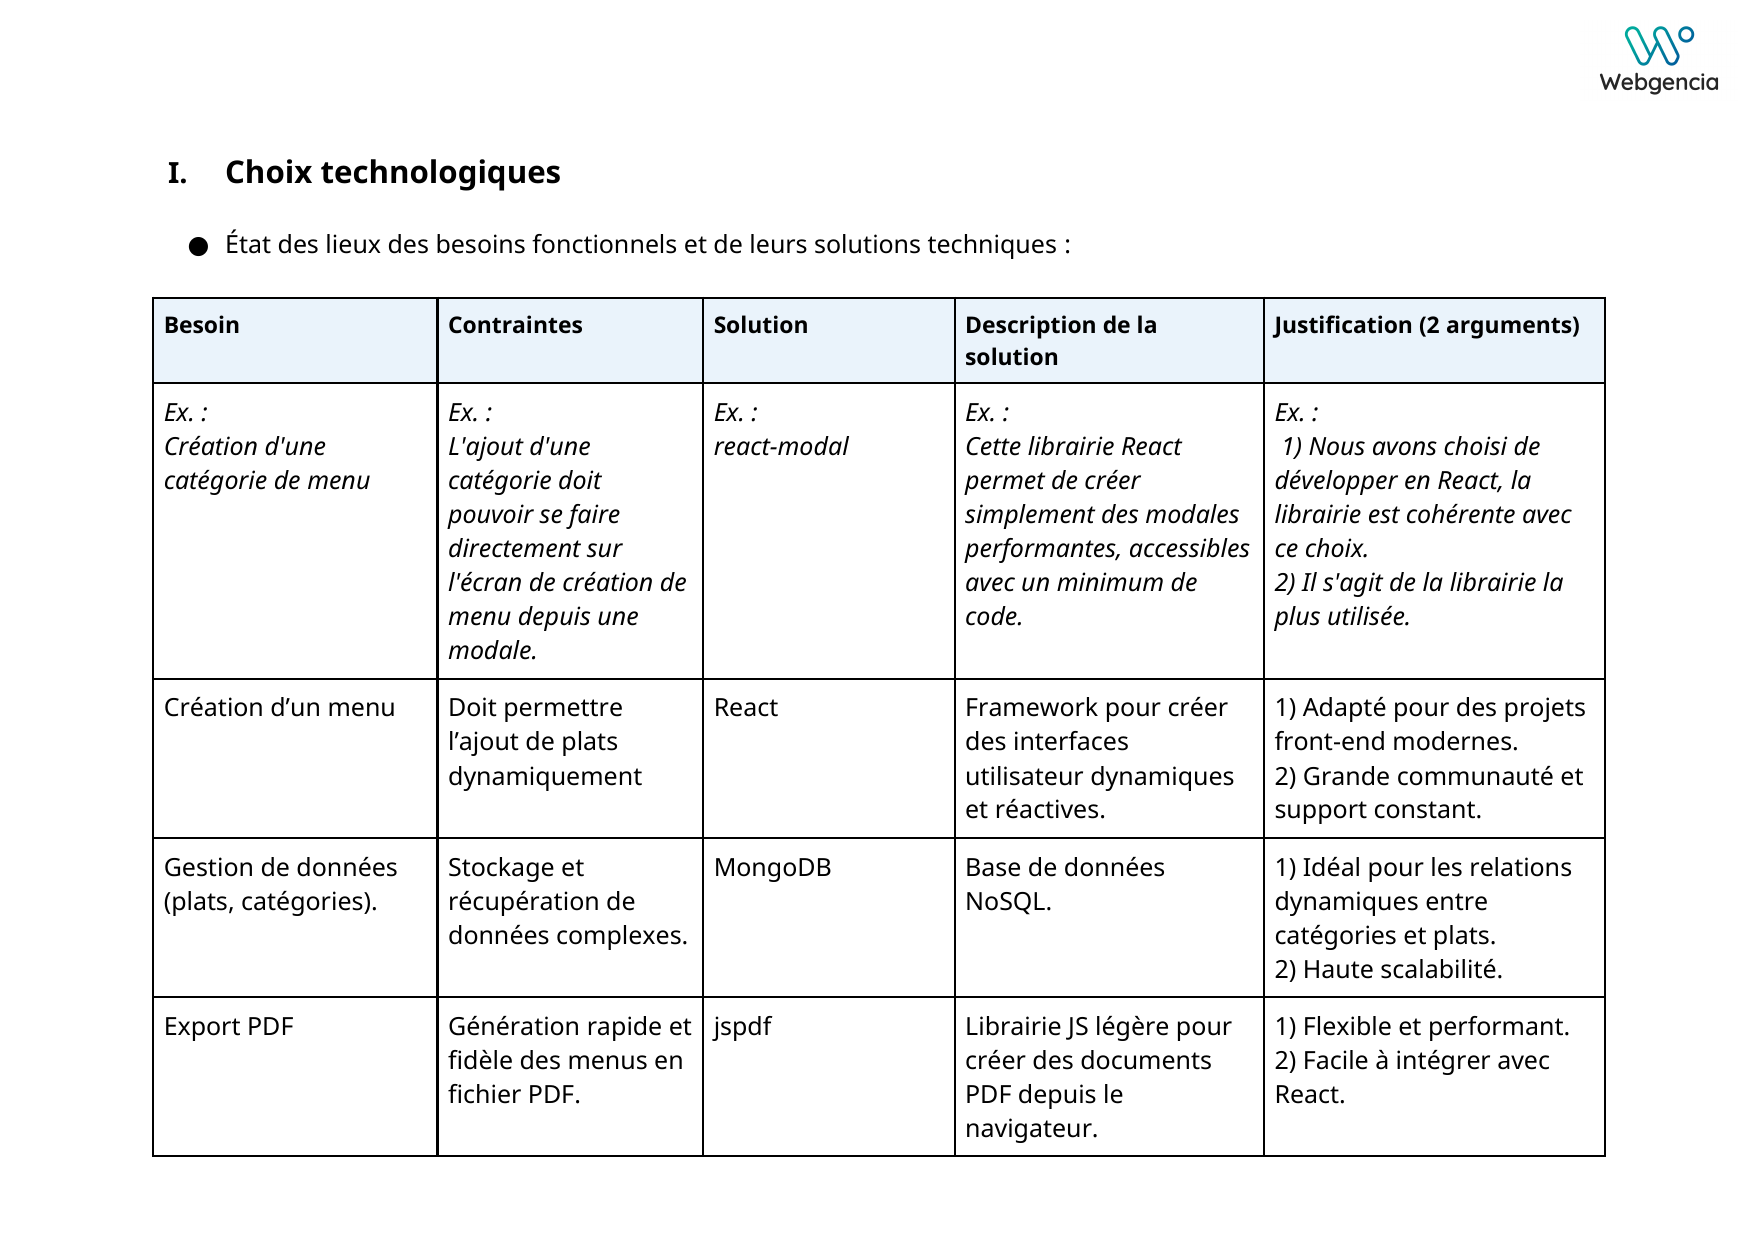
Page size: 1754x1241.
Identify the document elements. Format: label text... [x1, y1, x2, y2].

table_cell Export PDF [154, 998, 436, 1155]
table_cell MongoDB [704, 839, 954, 996]
table_cell Ex. : react-modal [704, 384, 954, 677]
table_cell Framework pour créer des interfaces utilisateur dynamiques et réactives. [956, 680, 1263, 837]
table_cell 1) Flexible et performant. 2) Facile à intégrer avec React. [1265, 998, 1604, 1155]
table_cell Gestion de données (plats, catégories). [154, 839, 436, 996]
table_header Besoin [154, 299, 436, 382]
table_cell Librairie JS légère pour créer des documents PDF depuis le navigateur. [956, 998, 1263, 1155]
table_header Description de la solution [956, 299, 1263, 382]
table_cell 1) Adapté pour des projets front-end modernes. 2) Grande communauté et support constant. [1265, 680, 1604, 837]
table_header Justification (2 arguments) [1265, 299, 1604, 382]
table_header Contraintes [439, 299, 702, 382]
table_cell jspdf [704, 998, 954, 1155]
table_cell Stockage et récupération de données complexes. [439, 839, 702, 996]
table_cell Ex. : 1) Nous avons choisi de développer en React, la librairie est cohérente avec ce choix. 2) Il s'agit de la librairie la plus utilisée. [1265, 384, 1604, 677]
table_cell Doit permettre l’ajout de plats dynamiquement [439, 680, 702, 837]
table_cell Ex. : Création d'une catégorie de menu [154, 384, 436, 677]
table_cell React [704, 680, 954, 837]
table_cell Ex. : L'ajout d'une catégorie doit pouvoir se faire directement sur l'écran de création de menu depuis une modale. [439, 384, 702, 677]
table_cell Génération rapide et fidèle des menus en fichier PDF. [439, 998, 702, 1155]
table_cell Base de données NoSQL. [956, 839, 1263, 996]
list Choix technologiques [187, 150, 1604, 193]
table_cell Ex. : Cette librairie React permet de créer simplement des modales performantes, accessibles avec un minimum de code. [956, 384, 1263, 677]
table_cell 1) Idéal pour les relations dynamiques entre catégories et plats. 2) Haute scalabilité. [1265, 839, 1604, 996]
table_header Solution [704, 299, 954, 382]
list État des lieux des besoins fonctionnels et de leurs solutions techniques : [187, 227, 1604, 261]
table_cell Création d’un menu [154, 680, 436, 837]
